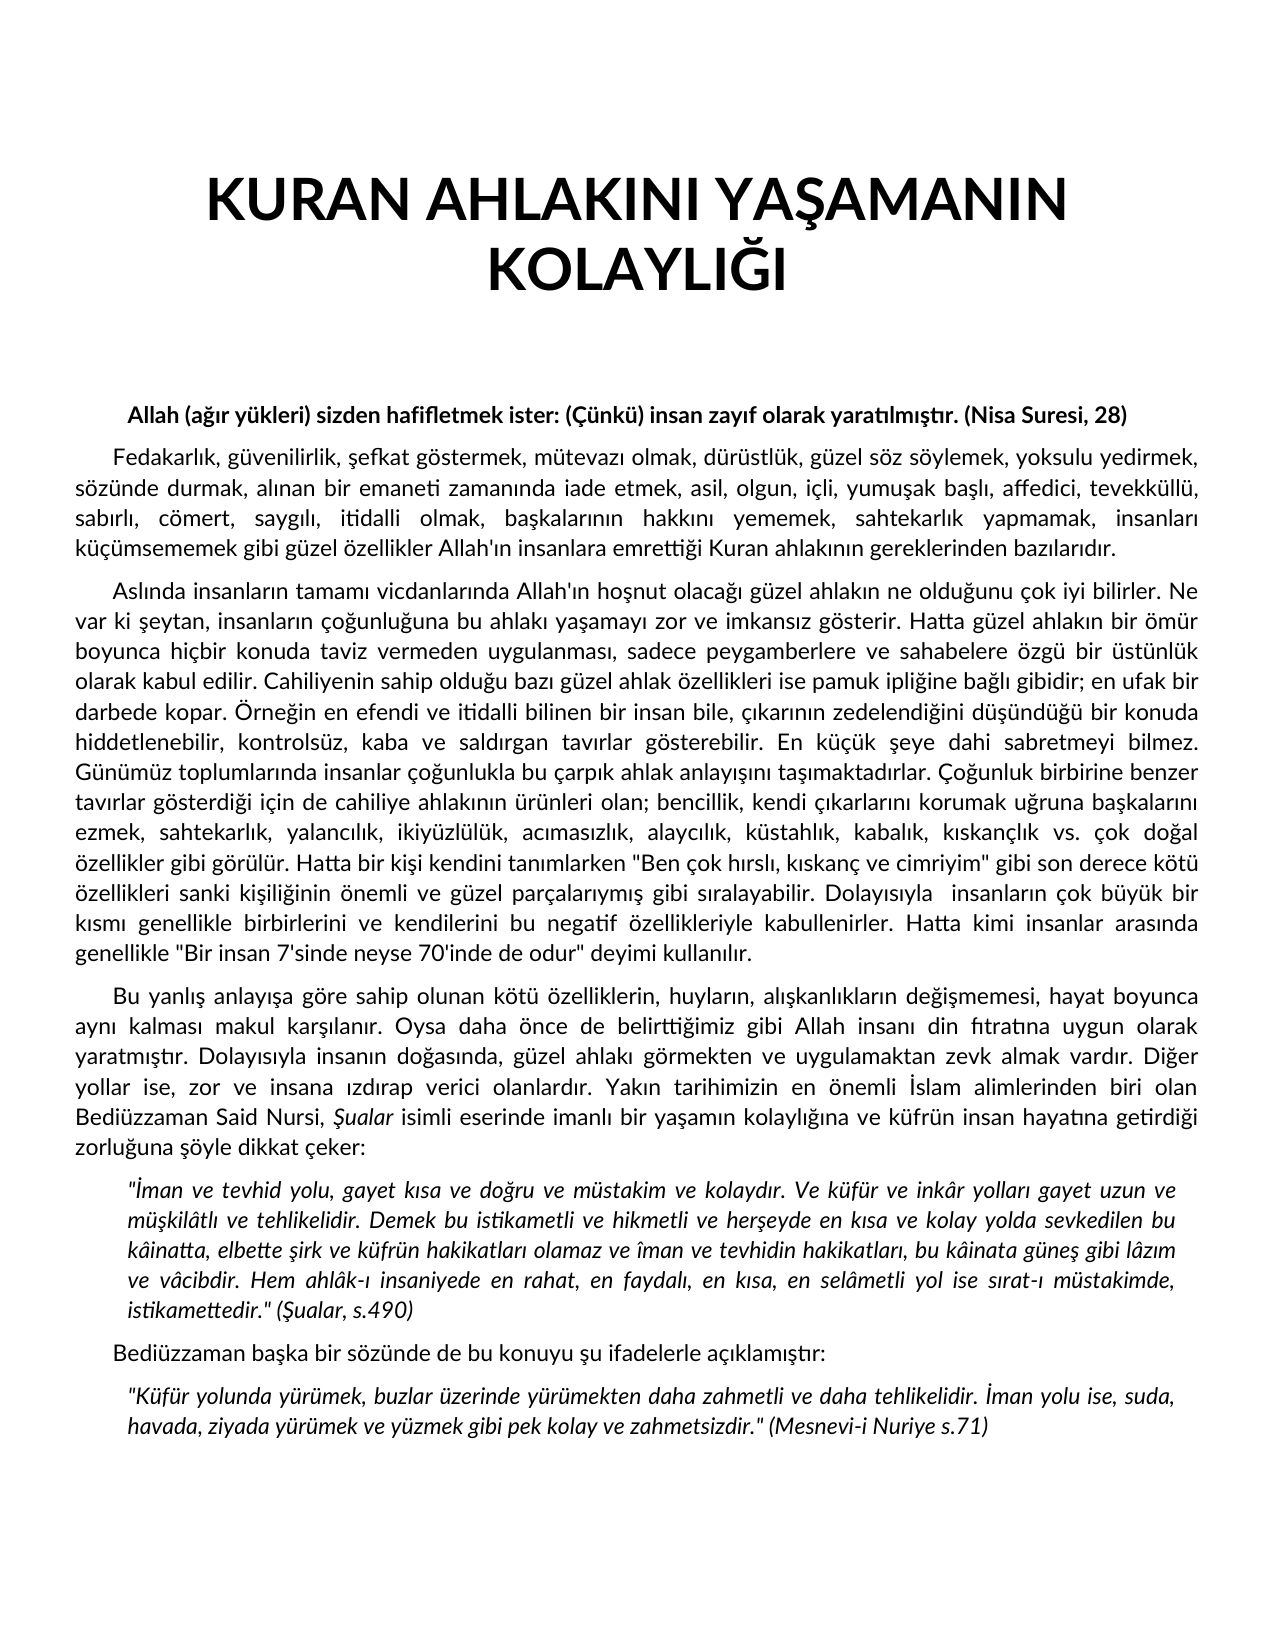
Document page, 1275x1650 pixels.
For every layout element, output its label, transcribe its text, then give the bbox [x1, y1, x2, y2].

text "İman ve tevhid yolu, gayet kısa ve doğru ve müstakim ve kolaydır. Ve küfür ve inkâr yolları gayet uzun ve müşkilâtlı ve tehlikelidir. Demek bu istikametli ve hikmetli ve herşeyde en kısa ve kolay yolda sevkedilen bu kâinatta, elbette şirk ve küfrün hakikatları olamaz ve îman ve tevhidin hakikatları, bu kâinata güneş gibi lâzım ve vâcibdir. Hem ahlâk-ı insaniyede en rahat, en faydalı, en kısa, en selâmetli yol ise sırat-ı müstakimde, istikamettedir." (Şualar, s.490) [127, 1175, 1177, 1324]
subtitle KURAN AHLAKINI YAŞAMANIN KOLAYLIĞI [75, 162, 1200, 302]
text Bu yanlış anlayışa göre sahip olunan kötü özelliklerin, huyların, alışkanlıkların değişmemesi, hayat boyunca aynı kalması makul karşılanır. Oysa daha önce de belirttiğimiz gibi Allah insanı din fıtratına uygun olarak yaratmıştır. Dolayısıyla insanın doğasında, güzel ahlakı görmekten ve uygulamaktan zevk almak vardır. Diğer yollar ise, zor ve insana ızdırap verici olanlardır. Yakın tarihimizin en önemli İslam alimlerinden biri olan Bediüzzaman Said Nursi, Şualar isimli eserinde imanlı bir yaşamın kolaylığına ve küfrün insan hayatına getirdiği zorluğuna şöyle dikkat çeker: [75, 982, 1200, 1160]
text Fedakarlık, güvenilirlik, şefkat göstermek, mütevazı olmak, dürüstlük, güzel söz söylemek, yoksulu yedirmek, sözünde durmak, alınan bir emaneti zamanında iade etmek, asil, olgun, içli, yumuşak başlı, affedici, tevekküllü, sabırlı, cömert, saygılı, itidalli olmak, başkalarının hakkını yememek, sahtekarlık yapmamak, insanları küçümsememek gibi güzel özellikler Allah'ın insanlara emrettiği Kuran ahlakının gereklerinden bazılarıdır. [75, 443, 1200, 561]
text Allah (ağır yükleri) sizden hafifletmek ister: (Çünkü) insan zayıf olarak yaratılmıştır. (Nisa Suresi, 28) [127, 400, 1177, 428]
text Bediüzzaman başka bir sözünde de bu konuyu şu ifadelerle açıklamıştır: [75, 1339, 1200, 1366]
text Aslında insanların tamamı vicdanlarında Allah'ın hoşnut olacağı güzel ahlakın ne olduğunu çok iyi bilirler. Ne var ki şeytan, insanların çoğunluğuna bu ahlakı yaşamayı zor ve imkansız gösterir. Hatta güzel ahlakın bir ömür boyunca hiçbir konuda taviz vermeden uygulanması, sadece peygamberlere ve sahabelere özgü bir üstünlük olarak kabul edilir. Cahiliyenin sahip olduğu bazı güzel ahlak özellikleri ise pamuk ipliğine bağlı gibidir; en ufak bir darbede kopar. Örneğin en efendi ve itidalli bilinen bir insan bile, çıkarının zedelendiğini düşündüğü bir konuda hiddetlenebilir, kontrolsüz, kaba ve saldırgan tavırlar gösterebilir. En küçük şeye dahi sabretmeyi bilmez. Günümüz toplumlarında insanlar çoğunlukla bu çarpık ahlak anlayışını taşımaktadırlar. Çoğunluk birbirine benzer tavırlar gösterdiği için de cahiliye ahlakının ürünleri olan; bencillik, kendi çıkarlarını korumak uğruna başkalarını ezmek, sahtekarlık, yalancılık, ikiyüzlülük, acımasızlık, alaycılık, küstahlık, kabalık, kıskançlık vs. çok doğal özellikler gibi görülür. Hatta bir kişi kendini tanımlarken "Ben çok hırslı, kıskanç ve cimriyim" gibi son derece kötü özellikleri sanki kişiliğinin önemli ve güzel parçalarıymış gibi sıralayabilir. Dolayısıyla insanların çok büyük bir kısmı genellikle birbirlerini ve kendilerini bu negatif özellikleriyle kabullenirler. Hatta kimi insanlar arasında genellikle "Bir insan 7'sinde neyse 70'inde de odur" deyimi kullanılır. [75, 576, 1200, 966]
text "Küfür yolunda yürümek, buzlar üzerinde yürümekten daha zahmetli ve daha tehlikelidir. İman yolu ise, suda, havada, ziyada yürümek ve yüzmek gibi pek kolay ve zahmetsizdir." (Mesnevi-i Nuriye s.71) [127, 1382, 1177, 1439]
